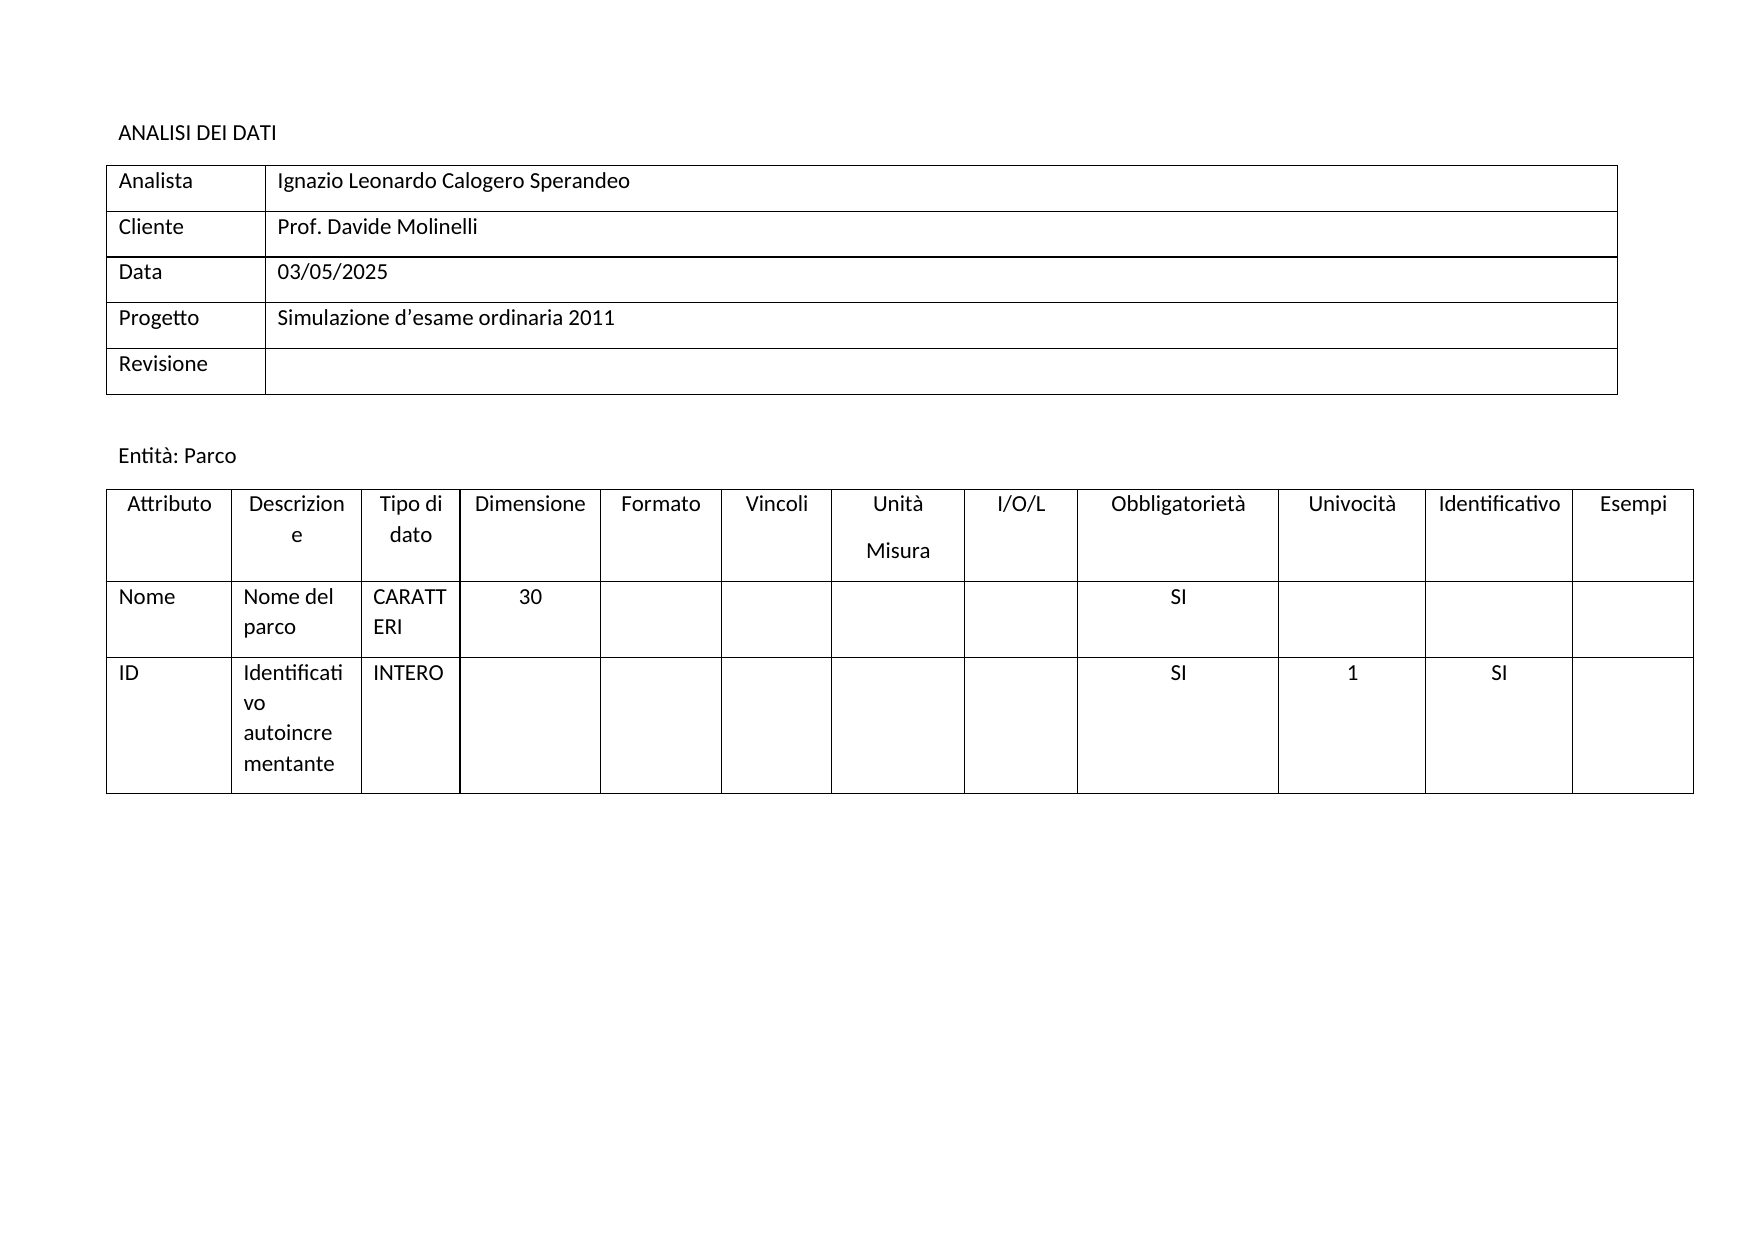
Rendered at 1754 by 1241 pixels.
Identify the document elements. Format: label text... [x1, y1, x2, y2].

table_cell Data [107, 258, 265, 302]
table_cell ID [107, 658, 231, 793]
table_cell 1 [1279, 658, 1425, 793]
table_header Formato [601, 490, 721, 581]
table_cell SI [1426, 658, 1572, 793]
table_cell [461, 658, 600, 793]
table_cell CARATTERI [362, 582, 459, 657]
table_header Unità Misura [832, 490, 964, 581]
table_cell Prof. Davide Molinelli [266, 212, 1617, 256]
text Entità: Parco [118, 442, 1606, 469]
table_header Vincoli [722, 490, 831, 581]
table_header Identificativo [1426, 490, 1572, 581]
table_cell [266, 349, 1617, 394]
table_header Esempi [1573, 490, 1693, 581]
table_cell 30 [461, 582, 600, 657]
table_cell [1573, 658, 1693, 793]
table_cell [965, 582, 1077, 657]
table_header Attributo [107, 490, 231, 581]
table_header Ignazio Leonardo Calogero Sperandeo [266, 166, 1617, 211]
table_cell Nome [107, 582, 231, 657]
table_cell [965, 658, 1077, 793]
table_cell INTERO [362, 658, 459, 793]
table_cell [832, 658, 964, 793]
table_cell [1573, 582, 1693, 657]
table_cell [832, 582, 964, 657]
table_cell SI [1078, 582, 1278, 657]
table_header Dimensione [461, 490, 600, 581]
table_cell [601, 658, 721, 793]
table_cell Nome del parco [232, 582, 361, 657]
table_cell [1426, 582, 1572, 657]
table_header Tipo di dato [362, 490, 459, 581]
table_cell 03/05/2025 [266, 258, 1617, 302]
table_cell SI [1078, 658, 1278, 793]
table_cell [601, 582, 721, 657]
table_cell Cliente [107, 212, 265, 256]
table_header Univocità [1279, 490, 1425, 581]
table_header I/O/L [965, 490, 1077, 581]
table_cell Identificativo autoincrementante [232, 658, 361, 793]
table_cell [722, 582, 831, 657]
table_cell Simulazione d’esame ordinaria 2011 [266, 303, 1617, 348]
text ANALISI DEI DATI [118, 118, 1606, 146]
table_header Obbligatorietà [1078, 490, 1278, 581]
table_cell Progetto [107, 303, 265, 348]
table_cell [1279, 582, 1425, 657]
table_cell Revisione [107, 349, 265, 394]
table_cell [722, 658, 831, 793]
table_header Analista [107, 166, 265, 211]
table_header Descrizione [232, 490, 361, 581]
